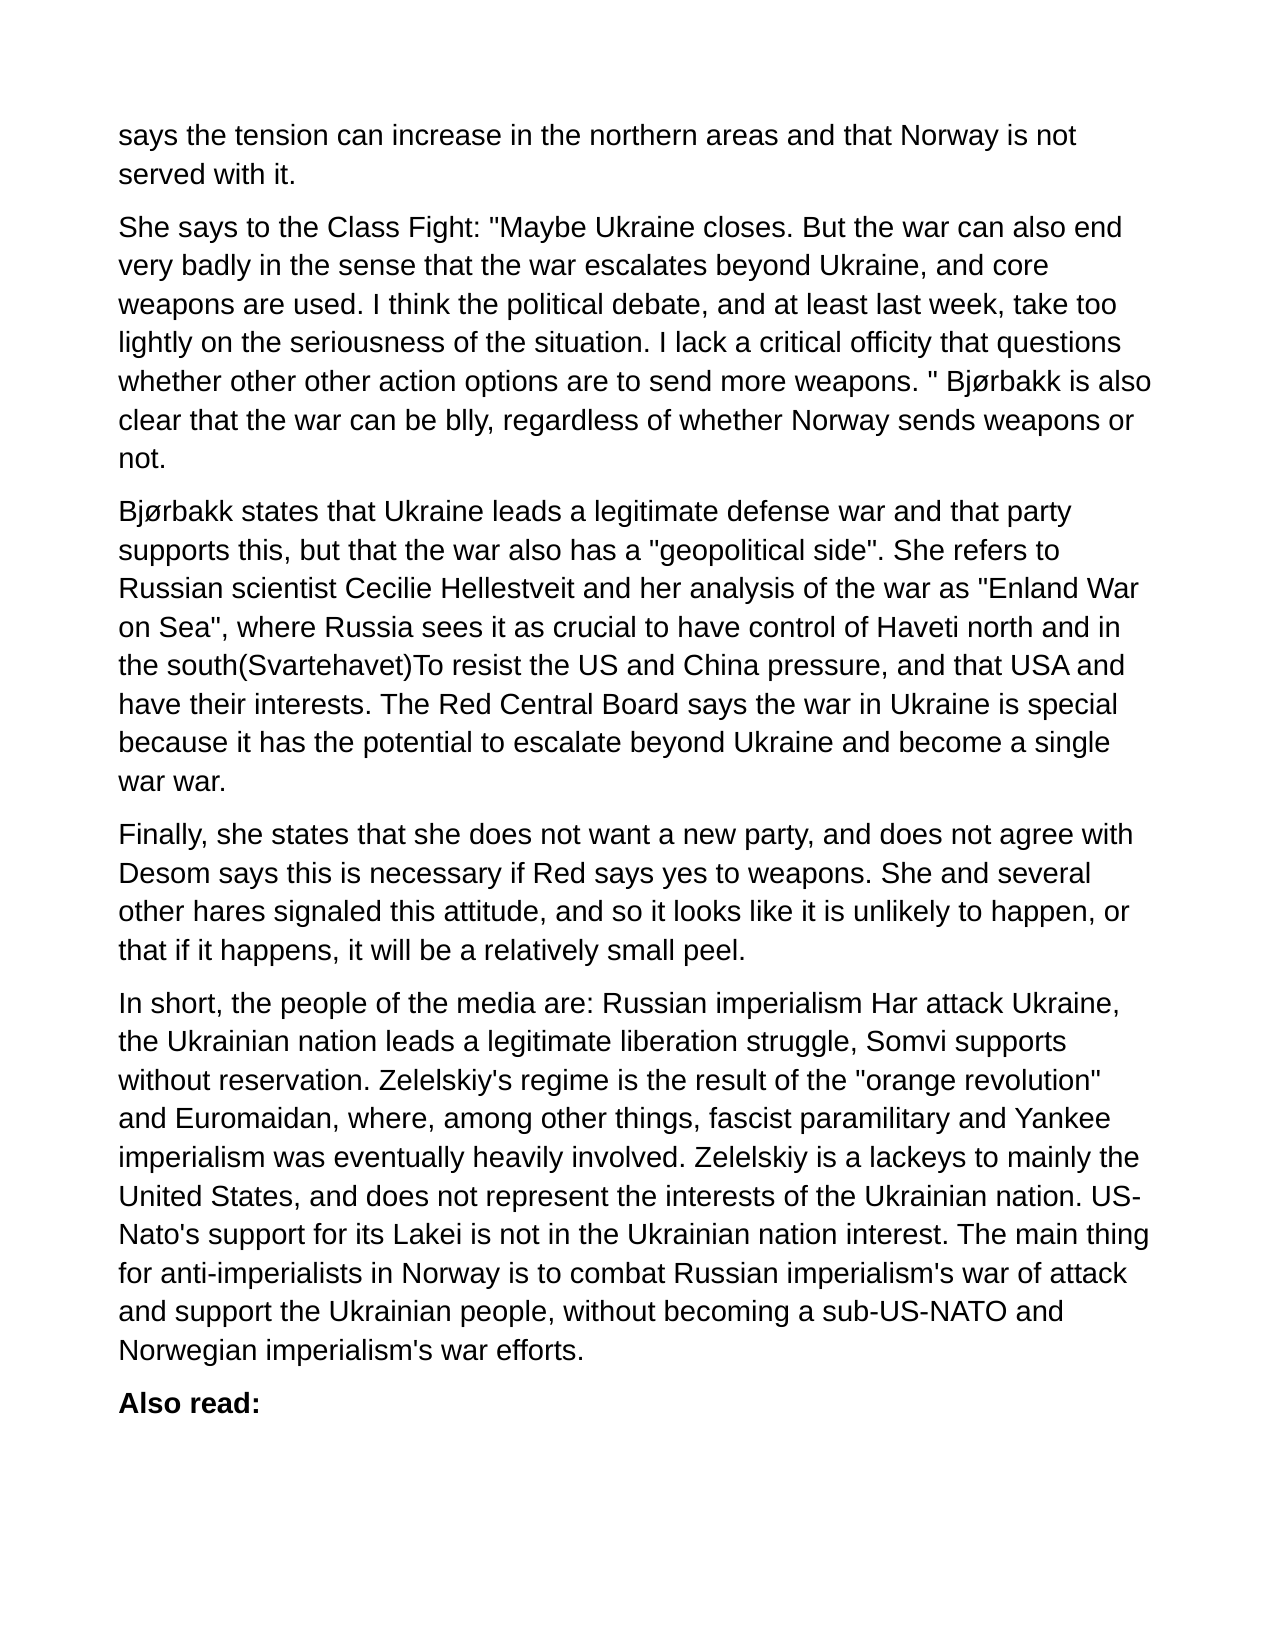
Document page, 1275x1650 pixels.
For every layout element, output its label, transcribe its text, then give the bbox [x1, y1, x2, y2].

text Also read: [118, 1386, 1157, 1419]
text In short, the people of the media are: Russian imperialism Har attack Ukraine, the Ukrainian nation leads a legitimate liberation struggle, Somvi supports without reservation. Zelelskiy's regime is the result of the "orange revolution" and Euromaidan, where, among other things, fascist paramilitary and Yankee imperialism was eventually heavily involved. Zelelskiy is a lackeys to mainly the United States, and does not represent the interests of the Ukrainian nation. US-Nato's support for its Lakei is not in the Ukrainian nation interest. The main thing for anti-imperialists in Norway is to combat Russian imperialism's war of attack and support the Ukrainian people, without becoming a sub-US-NATO and Norwegian imperialism's war efforts. [118, 986, 1157, 1366]
text Finally, she states that she does not want a new party, and does not agree with Desom says this is necessary if Red says yes to weapons. She and several other hares signaled this attitude, and so it looks like it is unlikely to happen, or that if it happens, it will be a relatively small peel. [118, 817, 1157, 966]
text says the tension can increase in the northern areas and that Norway is not served with it. [118, 118, 1157, 190]
text She says to the Class Fight: "Maybe Ukraine closes. But the war can also end very badly in the sense that the war escalates beyond Ukraine, and core weapons are used. I think the political debate, and at least last week, take too lightly on the seriousness of the situation. I lack a critical officity that questions whether other other action options are to send more weapons. " Bjørbakk is also clear that the war can be blly, regardless of whether Norway sends weapons or not. [118, 210, 1157, 474]
text Red-yes to weapons can split the party > Open Slid in Red About Ukraine Support > Ukraine: What can we learn from the war and what will decide it? > Six important questions about the war in Ukraine > Action Week against the War of Attacks against Ukraine > The connection between imperialism and opportunism Reference Save the war spreads - weapons to Ukraine [177, 1439, 1098, 1468]
text Bjørbakk states that Ukraine leads a legitimate defense war and that party supports this, but that the war also has a "geopolitical side". She refers to Russian scientist Cecilie Hellestveit and her analysis of the war as "Enland War on Sea", where Russia sees it as crucial to have control of Haveti north and in the south(Svartehavet)To resist the US and China pressure, and that USA and have their interests. The Red Central Board says the war in Ukraine is special because it has the potential to escalate beyond Ukraine and become a single war war. [118, 494, 1157, 797]
